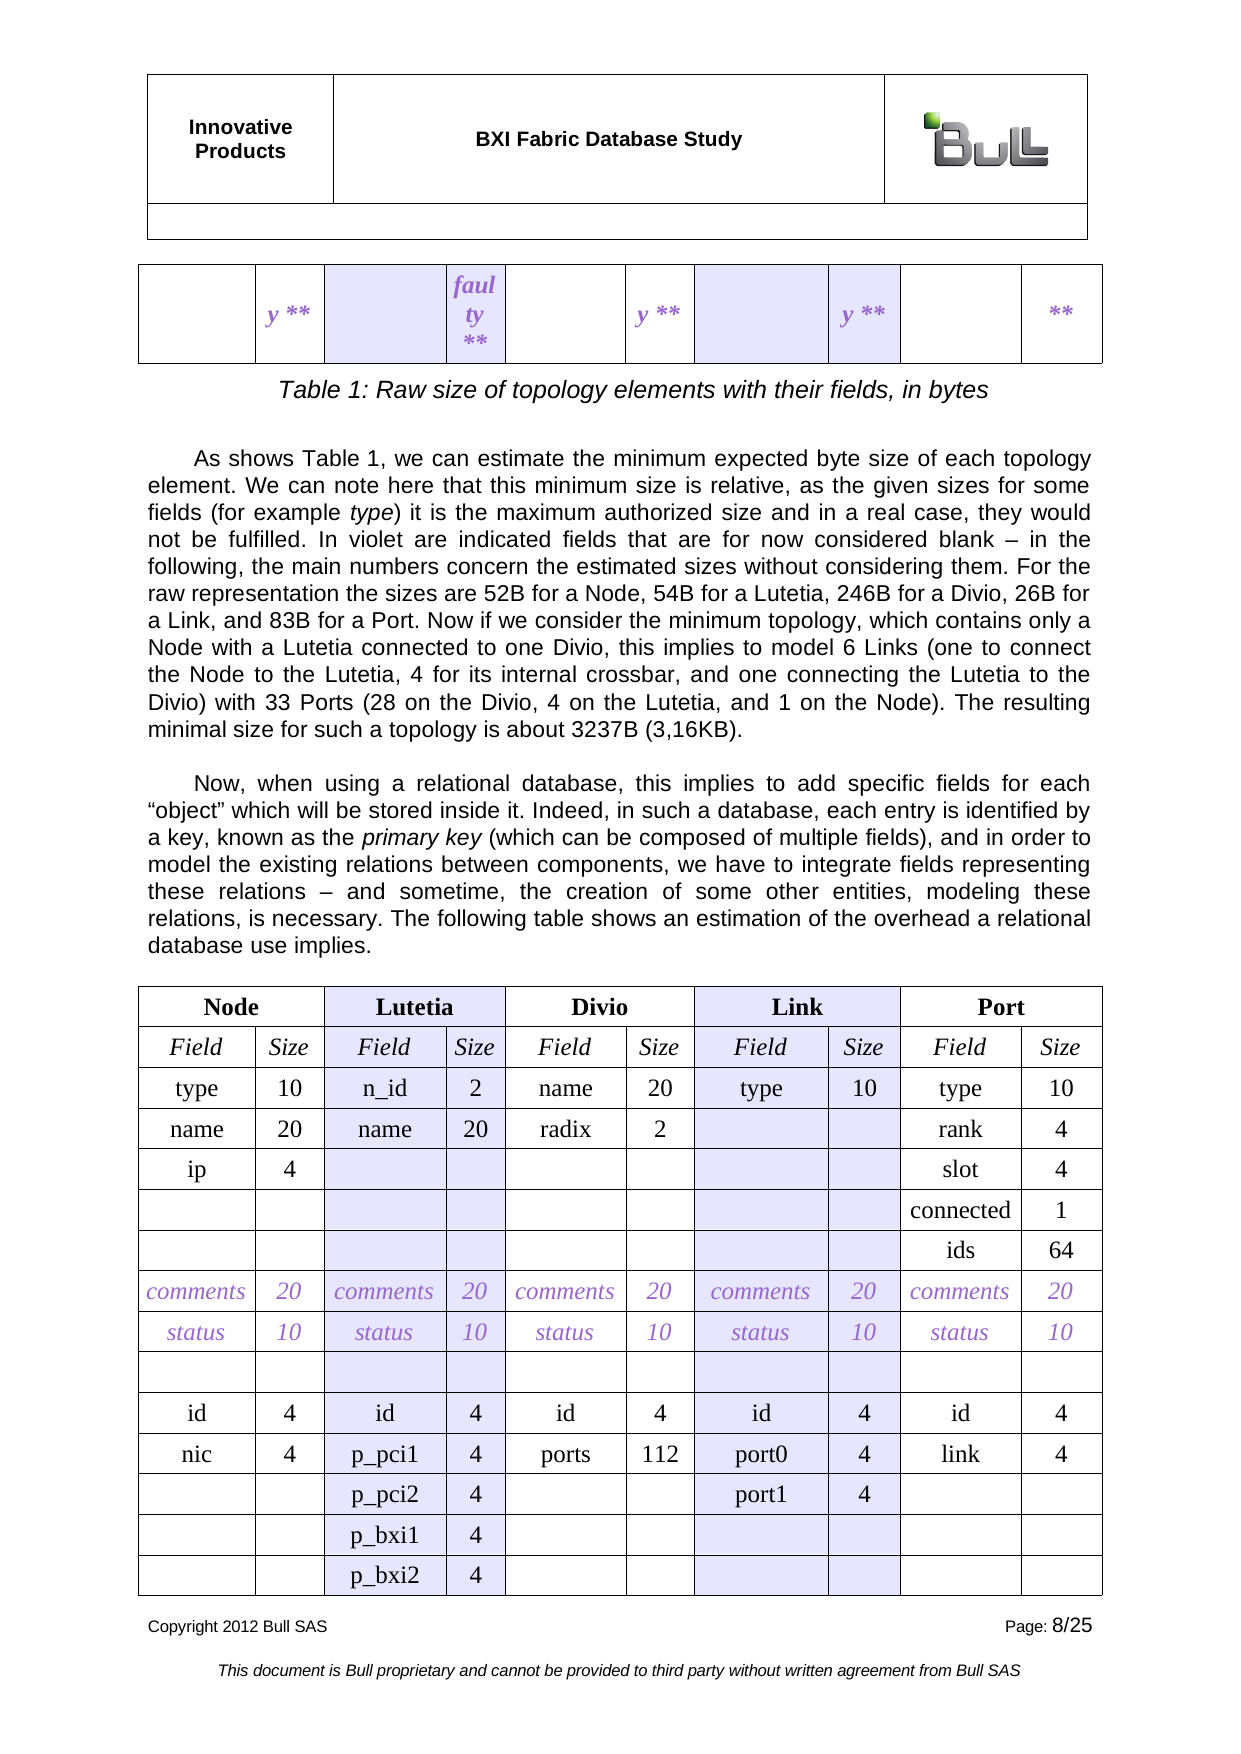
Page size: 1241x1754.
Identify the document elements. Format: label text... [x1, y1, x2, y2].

table_cell name [506, 1068, 626, 1108]
table_cell [447, 1149, 505, 1189]
table_cell [901, 1556, 1021, 1595]
table_cell [325, 1190, 446, 1229]
table_cell p_bxi1 [325, 1515, 446, 1554]
table_cell 20 [1022, 1271, 1102, 1311]
table_cell 2 [447, 1068, 505, 1108]
table_cell [901, 1515, 1021, 1554]
table_cell 4 [256, 1393, 324, 1433]
table_cell [256, 1474, 324, 1514]
text Now, when using a relational database, this implies to add specific fields for each “object” which will be stored inside it. Indeed, in such a database, each entry is identified by a key, known as the primary key (which can be composed of multiple fields), and in order to model the existing relations between components, we have to integrate fields representing these relations – and sometime, the creation of some other entities, modeling these relations, is necessary. The following table shows an estimation of the overhead a relational database use implies. [148, 769, 1092, 959]
table_cell comments [325, 1271, 446, 1311]
table_cell 10 [447, 1312, 505, 1351]
table_cell [695, 1352, 828, 1392]
table_cell 10 [829, 1068, 900, 1108]
table_cell [256, 1231, 324, 1270]
table_header Divio [506, 987, 694, 1026]
table_cell 113 [1022, 265, 1102, 363]
table_header Lutetia [325, 987, 505, 1026]
table_cell status [139, 1312, 255, 1351]
table_cell Size [1022, 1027, 1102, 1067]
table_cell [695, 265, 828, 363]
table_cell 10 [1022, 1068, 1102, 1108]
table_cell [1022, 1352, 1102, 1392]
table_cell [139, 1352, 255, 1392]
table_cell [627, 1556, 694, 1595]
table_cell Field [901, 1027, 1021, 1067]
table_header Node [139, 987, 324, 1026]
table_cell 4 [256, 1434, 324, 1473]
table_cell Size [627, 1027, 694, 1067]
table_cell comments [506, 1271, 626, 1311]
table_cell [829, 1109, 900, 1148]
table_cell [901, 1352, 1021, 1392]
table_cell radix [506, 1109, 626, 1148]
table_cell [627, 1149, 694, 1189]
table_cell slot [901, 1149, 1021, 1189]
table_cell [256, 1352, 324, 1392]
table_cell 276 [626, 265, 694, 363]
table_cell comments [139, 1271, 255, 1311]
table_cell type [901, 1068, 1021, 1108]
table_header Link [695, 987, 900, 1026]
text As shows Table 1, we can estimate the minimum expected byte size of each topology element. We can note here that this minimum size is relative, as the given sizes for some fields (for example type) it is the maximum authorized size and in a real case, they would not be fulfilled. In violet are indicated fields that are for now considered blank – in the following, the main numbers concern the estimated sizes without considering them. For the raw representation the sizes are 52B for a Node, 54B for a Lutetia, 246B for a Divio, 26B for a Link, and 83B for a Port. Now if we consider the minimum topology, which contains only a Node with a Lutetia connected to one Divio, this implies to model 6 Links (one to connect the Node to the Lutetia, 4 for its internal crossbar, and one connecting the Lutetia to the Divio) with 33 Ports (28 on the Divio, 4 on the Lutetia, and 1 on the Node). The resulting minimal size for such a topology is about 3237B (3,16KB). [148, 444, 1092, 742]
table_cell [139, 265, 255, 363]
table_cell [695, 1149, 828, 1189]
table_cell [325, 1352, 446, 1392]
table_cell [506, 1474, 626, 1514]
table_cell [627, 1515, 694, 1554]
table_cell Field [506, 1027, 626, 1067]
table_cell 20 [447, 1109, 505, 1148]
table_cell [139, 1190, 255, 1229]
table_cell [325, 265, 446, 363]
table_cell id [695, 1393, 828, 1433]
table_cell [506, 1190, 626, 1229]
table_cell 4 [256, 1149, 324, 1189]
table_cell 56 [829, 265, 900, 363]
table_cell id [325, 1393, 446, 1433]
table_cell [447, 1190, 505, 1229]
table_cell 4 [447, 1474, 505, 1514]
table_cell 10 [829, 1312, 900, 1351]
table_cell ids [901, 1231, 1021, 1270]
table_cell [627, 1352, 694, 1392]
table_cell 4 [829, 1474, 900, 1514]
table_cell [695, 1109, 828, 1148]
table_cell 72 [256, 265, 324, 363]
table_cell 20 [627, 1068, 694, 1108]
table_cell [627, 1474, 694, 1514]
table_cell [325, 1149, 446, 1189]
table_cell p_pci2 [325, 1474, 446, 1514]
table_cell p_pci1 [325, 1434, 446, 1473]
table_cell [506, 1149, 626, 1189]
table_cell 10 [627, 1312, 694, 1351]
table_cell 20 [447, 1271, 505, 1311]
table_cell ip [139, 1149, 255, 1189]
table_cell id [901, 1393, 1021, 1433]
table_cell 4 [447, 1434, 505, 1473]
table_cell comments [901, 1271, 1021, 1311]
table_cell 4 [1022, 1149, 1102, 1189]
table_cell [695, 1231, 828, 1270]
table_cell 20 [627, 1271, 694, 1311]
table_cell name [139, 1109, 255, 1148]
table_cell [506, 265, 625, 363]
table_cell comments [695, 1271, 828, 1311]
table_cell Field [695, 1027, 828, 1067]
table_cell 10 [256, 1068, 324, 1108]
table_cell [506, 1515, 626, 1554]
table_cell [829, 1190, 900, 1229]
table_cell [829, 1352, 900, 1392]
table_header Port [901, 987, 1102, 1026]
table_cell Size [256, 1027, 324, 1067]
table_cell [256, 1515, 324, 1554]
table_cell port0 [695, 1434, 828, 1473]
table_cell 84 [447, 265, 505, 363]
table_cell 4 [1022, 1434, 1102, 1473]
table_cell 4 [829, 1434, 900, 1473]
table_cell [627, 1190, 694, 1229]
table_cell [695, 1515, 828, 1554]
table_cell type [139, 1068, 255, 1108]
table_cell [139, 1556, 255, 1595]
table_cell 4 [829, 1393, 900, 1433]
table_cell 4 [1022, 1393, 1102, 1433]
table_cell 112 [627, 1434, 694, 1473]
table_cell status [901, 1312, 1021, 1351]
table_cell [139, 1515, 255, 1554]
table_cell id [139, 1393, 255, 1433]
table_cell 4 [1022, 1109, 1102, 1148]
table_cell [506, 1231, 626, 1270]
table_cell 4 [447, 1393, 505, 1433]
table_cell Size [829, 1027, 900, 1067]
table_cell type [695, 1068, 828, 1108]
table_cell [1022, 1556, 1102, 1595]
table_cell [901, 265, 1021, 363]
table_cell nic [139, 1434, 255, 1473]
table_cell status [506, 1312, 626, 1351]
table_cell [447, 1231, 505, 1270]
table_cell [829, 1556, 900, 1595]
table_cell [829, 1515, 900, 1554]
table_cell id [506, 1393, 626, 1433]
table_cell name [325, 1109, 446, 1148]
table_cell [695, 1556, 828, 1595]
table_cell 4 [447, 1556, 505, 1595]
table_cell status [695, 1312, 828, 1351]
table_cell [256, 1190, 324, 1229]
table_cell Field [325, 1027, 446, 1067]
table_cell ports [506, 1434, 626, 1473]
table_cell [139, 1231, 255, 1270]
table_cell 64 [1022, 1231, 1102, 1270]
picture [909, 98, 1063, 181]
table_cell connected [901, 1190, 1021, 1229]
table_cell port1 [695, 1474, 828, 1514]
table_cell [325, 1231, 446, 1270]
table_cell Field [139, 1027, 255, 1067]
table_cell [829, 1149, 900, 1189]
table_cell 10 [256, 1312, 324, 1351]
table_cell n_id [325, 1068, 446, 1108]
table_cell 20 [829, 1271, 900, 1311]
table_cell 20 [256, 1271, 324, 1311]
table_cell [256, 1556, 324, 1595]
table_cell [1022, 1474, 1102, 1514]
table_cell 4 [627, 1393, 694, 1433]
text Table 1: Raw size of topology elements with their fields, in bytes [148, 375, 1092, 404]
table_cell [829, 1231, 900, 1270]
table_cell [506, 1352, 626, 1392]
table_cell [506, 1556, 626, 1595]
table_cell Size [447, 1027, 505, 1067]
table_cell [447, 1352, 505, 1392]
table_cell 2 [627, 1109, 694, 1148]
table_cell link [901, 1434, 1021, 1473]
table_cell 10 [1022, 1312, 1102, 1351]
table_cell [695, 1190, 828, 1229]
table_cell status [325, 1312, 446, 1351]
table_cell [139, 1474, 255, 1514]
table_cell 4 [447, 1515, 505, 1554]
table_cell [901, 1474, 1021, 1514]
table_cell 1 [1022, 1190, 1102, 1229]
table_cell rank [901, 1109, 1021, 1148]
table_cell [1022, 1515, 1102, 1554]
table_cell 20 [256, 1109, 324, 1148]
table_cell p_bxi2 [325, 1556, 446, 1595]
table_cell [627, 1231, 694, 1270]
